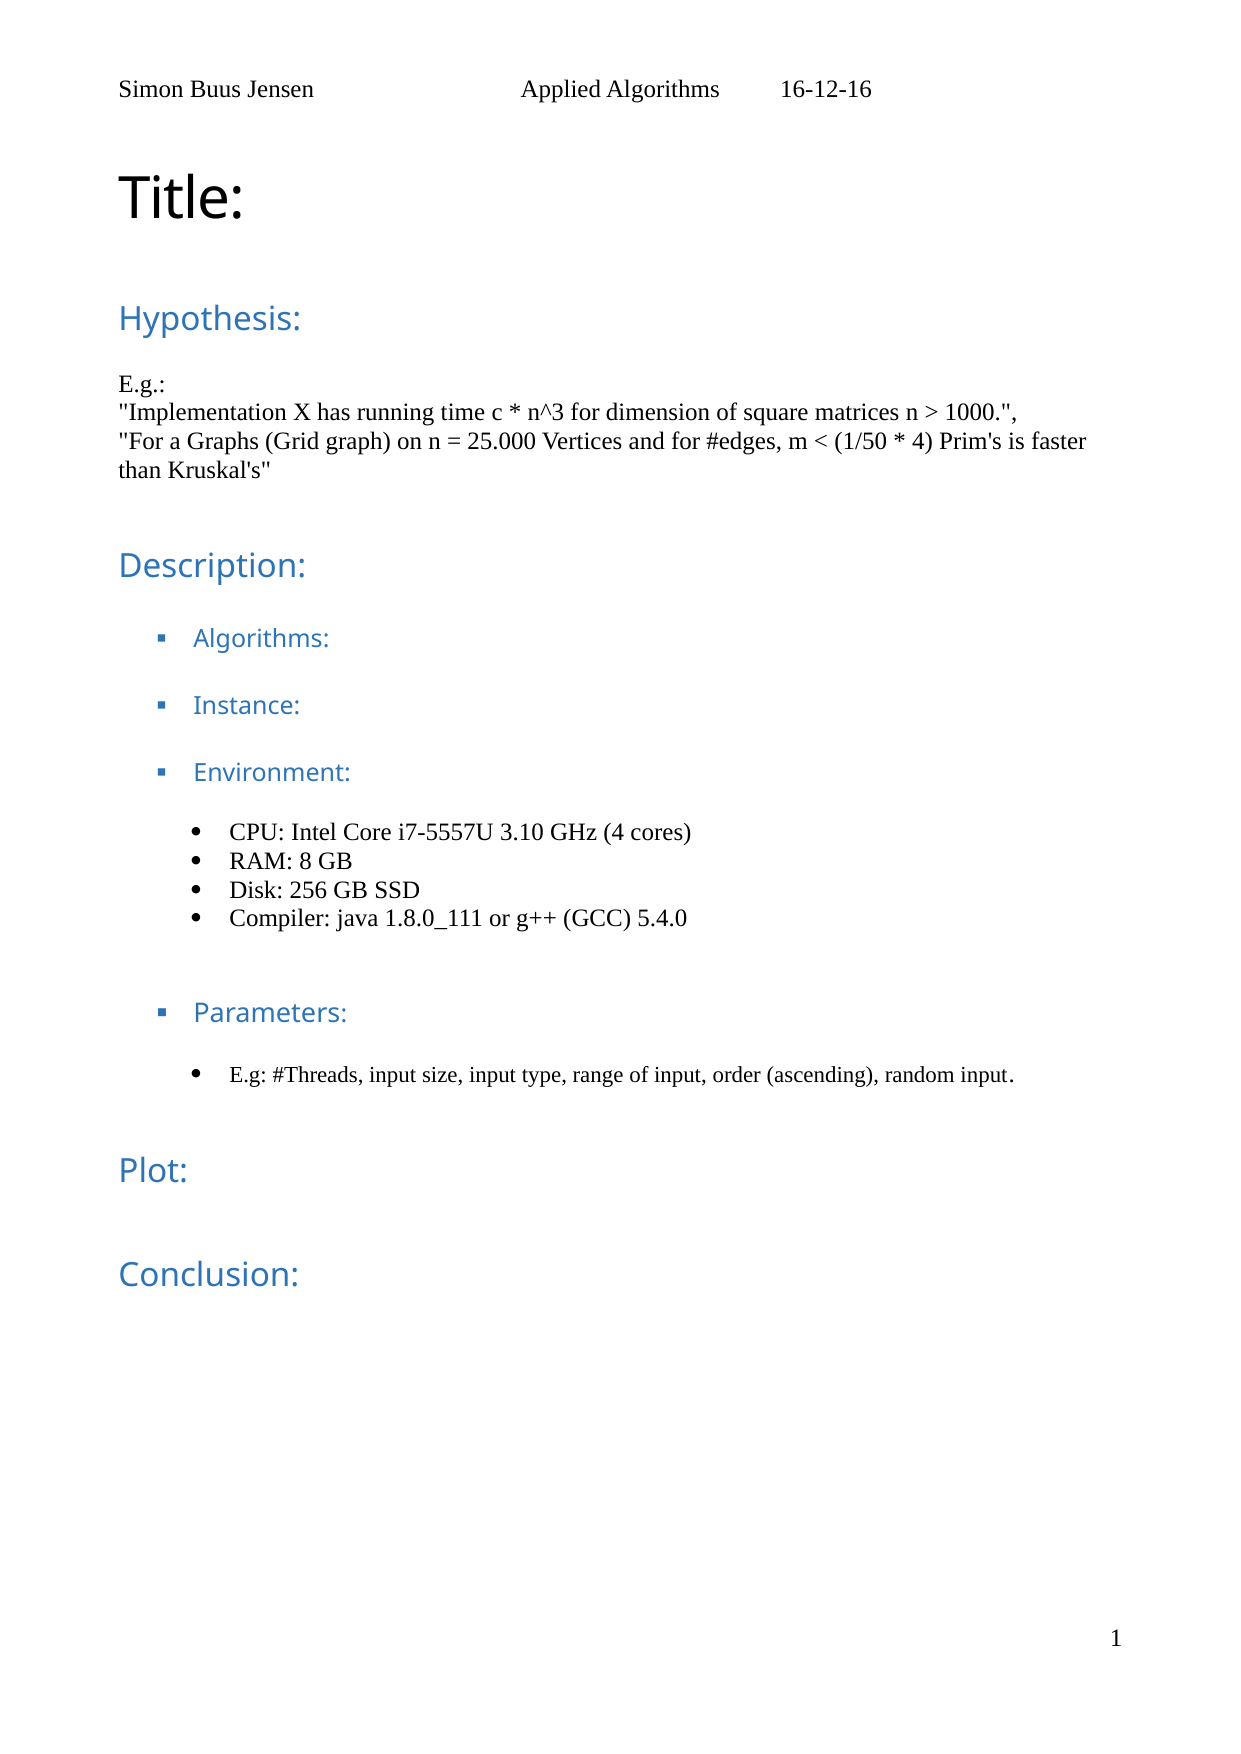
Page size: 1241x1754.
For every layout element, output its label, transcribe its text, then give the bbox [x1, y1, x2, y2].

title Title: [118, 156, 1122, 236]
subtitle Parameters: [156, 994, 1122, 1031]
subtitle Instance: [156, 687, 1122, 722]
subtitle Description: [118, 542, 1122, 588]
text "Implementation X has running time c * n^3 for dimension of square matrices n > 1000.", [118, 397, 1122, 426]
list E.g: #Threads, input size, input type, range of input, order (ascending), random input. [192, 1059, 1122, 1088]
list Compiler: java 1.8.0_111 or g++ (GCC) 5.4.0 [192, 903, 1122, 932]
subtitle Plot: [118, 1147, 1122, 1192]
list Disk: 256 GB SSD [192, 875, 1122, 903]
subtitle Algorithms: [156, 621, 1122, 654]
text E.g.: [118, 369, 1122, 397]
subtitle Hypothesis: [118, 294, 1122, 340]
list RAM: 8 GB [192, 846, 1122, 875]
text "For a Graphs (Grid graph) on n = 25.000 Vertices and for #edges, m < (1/50 * 4) Prim's is faster than Kruskal's" [118, 426, 1122, 484]
list CPU: Intel Core i7-5557U 3.10 GHz (4 cores) [192, 817, 1122, 846]
subtitle Conclusion: [118, 1251, 1122, 1296]
subtitle Environment: [156, 754, 1122, 788]
